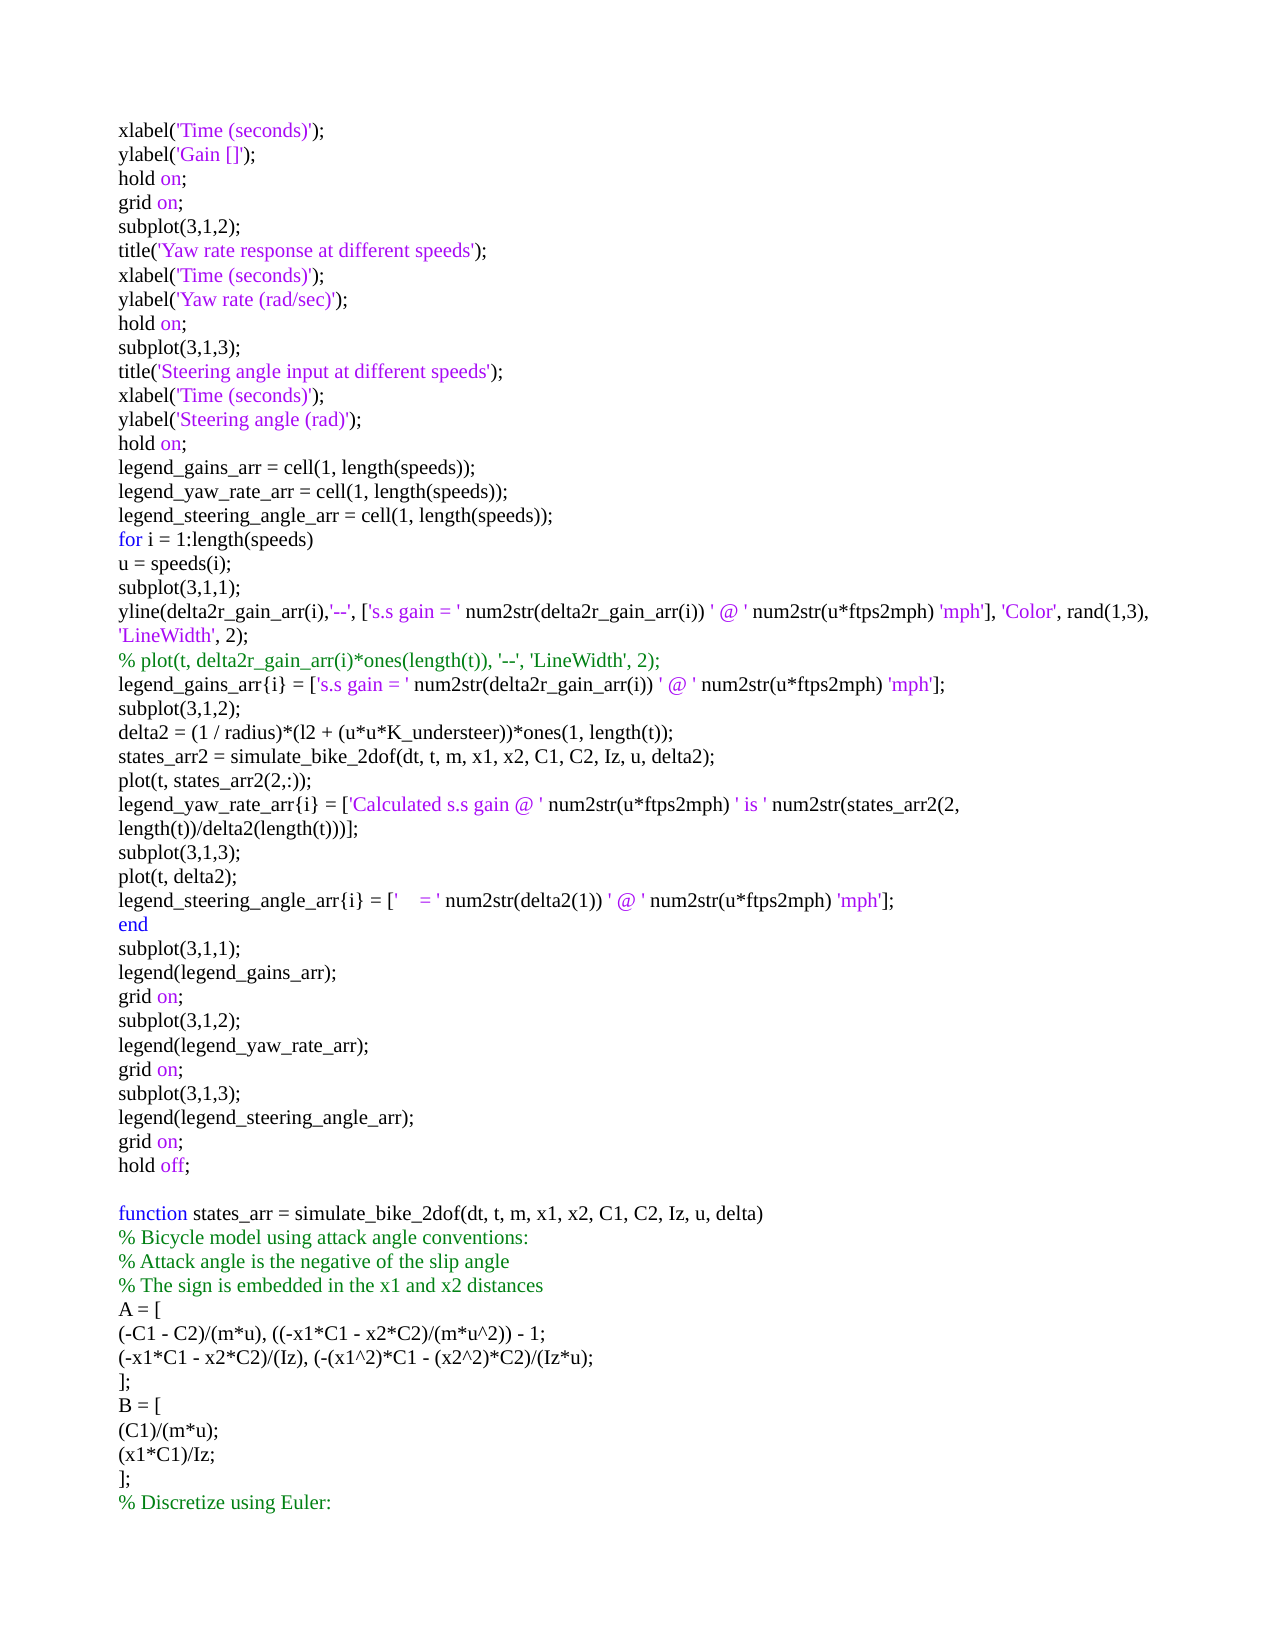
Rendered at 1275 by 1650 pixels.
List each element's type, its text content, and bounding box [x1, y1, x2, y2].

text legend_yaw_rate_arr = cell(1, length(speeds)); [118, 479, 1157, 503]
text subplot(3,1,1); [118, 575, 1157, 599]
text grid on; [118, 984, 1157, 1008]
text subplot(3,1,3); [118, 1081, 1157, 1105]
text hold on; [118, 431, 1157, 455]
text plot(t, delta2); [118, 864, 1157, 888]
text grid on; [118, 1129, 1157, 1153]
text (-C1 - C2)/(m*u), ((-x1*C1 - x2*C2)/(m*u^2)) - 1; [118, 1321, 1157, 1345]
text title('Yaw rate response at different speeds'); [118, 238, 1157, 262]
text ]; [118, 1369, 1157, 1393]
text subplot(3,1,2); [118, 214, 1157, 238]
text legend_gains_arr{i} = ['s.s gain = ' num2str(delta2r_gain_arr(i)) ' @ ' num2str(u*ftps2mph) 'mph']; [118, 672, 1157, 696]
text end [118, 912, 1157, 936]
text % Discretize using Euler: [118, 1490, 1157, 1514]
text hold on; [118, 311, 1157, 335]
text % The sign is embedded in the x1 and x2 distances [118, 1273, 1157, 1297]
text yline(delta2r_gain_arr(i),'--', ['s.s gain = ' num2str(delta2r_gain_arr(i)) ' @ ' num2str(u*ftps2mph) 'mph'], 'Color', rand(1,3), 'LineWidth', 2); [118, 599, 1157, 647]
text xlabel('Time (seconds)'); [118, 383, 1157, 407]
text % Bicycle model using attack angle conventions: [118, 1225, 1157, 1249]
text ylabel('Gain []'); [118, 142, 1157, 166]
text function states_arr = simulate_bike_2dof(dt, t, m, x1, x2, C1, C2, Iz, u, delta) [118, 1201, 1157, 1225]
text delta2 = (1 / radius)*(l2 + (u*u*K_understeer))*ones(1, length(t)); [118, 720, 1157, 744]
text hold on; [118, 166, 1157, 190]
text subplot(3,1,1); [118, 936, 1157, 960]
text (-x1*C1 - x2*C2)/(Iz), (-(x1^2)*C1 - (x2^2)*C2)/(Iz*u); [118, 1345, 1157, 1369]
text grid on; [118, 1057, 1157, 1081]
text % Attack angle is the negative of the slip angle [118, 1249, 1157, 1273]
text B = [ [118, 1393, 1157, 1417]
text hold off; [118, 1153, 1157, 1177]
text xlabel('Time (seconds)'); [118, 118, 1157, 142]
text legend(legend_yaw_rate_arr); [118, 1032, 1157, 1057]
text subplot(3,1,2); [118, 696, 1157, 720]
text subplot(3,1,3); [118, 840, 1157, 864]
text ylabel('Steering angle (rad)'); [118, 407, 1157, 431]
text title('Steering angle input at different speeds'); [118, 359, 1157, 383]
text ]; [118, 1466, 1157, 1490]
text legend(legend_steering_angle_arr); [118, 1105, 1157, 1129]
text for i = 1:length(speeds) [118, 527, 1157, 551]
text legend_gains_arr = cell(1, length(speeds)); [118, 455, 1157, 479]
text legend(legend_gains_arr); [118, 960, 1157, 984]
text xlabel('Time (seconds)'); [118, 262, 1157, 287]
text legend_steering_angle_arr = cell(1, length(speeds)); [118, 503, 1157, 527]
text grid on; [118, 190, 1157, 214]
text plot(t, states_arr2(2,:)); [118, 768, 1157, 792]
text legend_yaw_rate_arr{i} = ['Calculated s.s gain @ ' num2str(u*ftps2mph) ' is ' num2str(states_arr2(2, length(t))/delta2(length(t)))]; [118, 792, 1157, 840]
text u = speeds(i); [118, 551, 1157, 575]
text A = [ [118, 1297, 1157, 1321]
text ylabel('Yaw rate (rad/sec)'); [118, 287, 1157, 311]
text subplot(3,1,3); [118, 335, 1157, 359]
text (C1)/(m*u); [118, 1417, 1157, 1442]
text legend_steering_angle_arr{i} = ['𝛿 = ' num2str(delta2(1)) ' @ ' num2str(u*ftps2mph) 'mph']; [118, 888, 1157, 912]
text (x1*C1)/Iz; [118, 1442, 1157, 1466]
text subplot(3,1,2); [118, 1008, 1157, 1032]
text % plot(t, delta2r_gain_arr(i)*ones(length(t)), '--', 'LineWidth', 2); [118, 647, 1157, 672]
text states_arr2 = simulate_bike_2dof(dt, t, m, x1, x2, C1, C2, Iz, u, delta2); [118, 744, 1157, 768]
